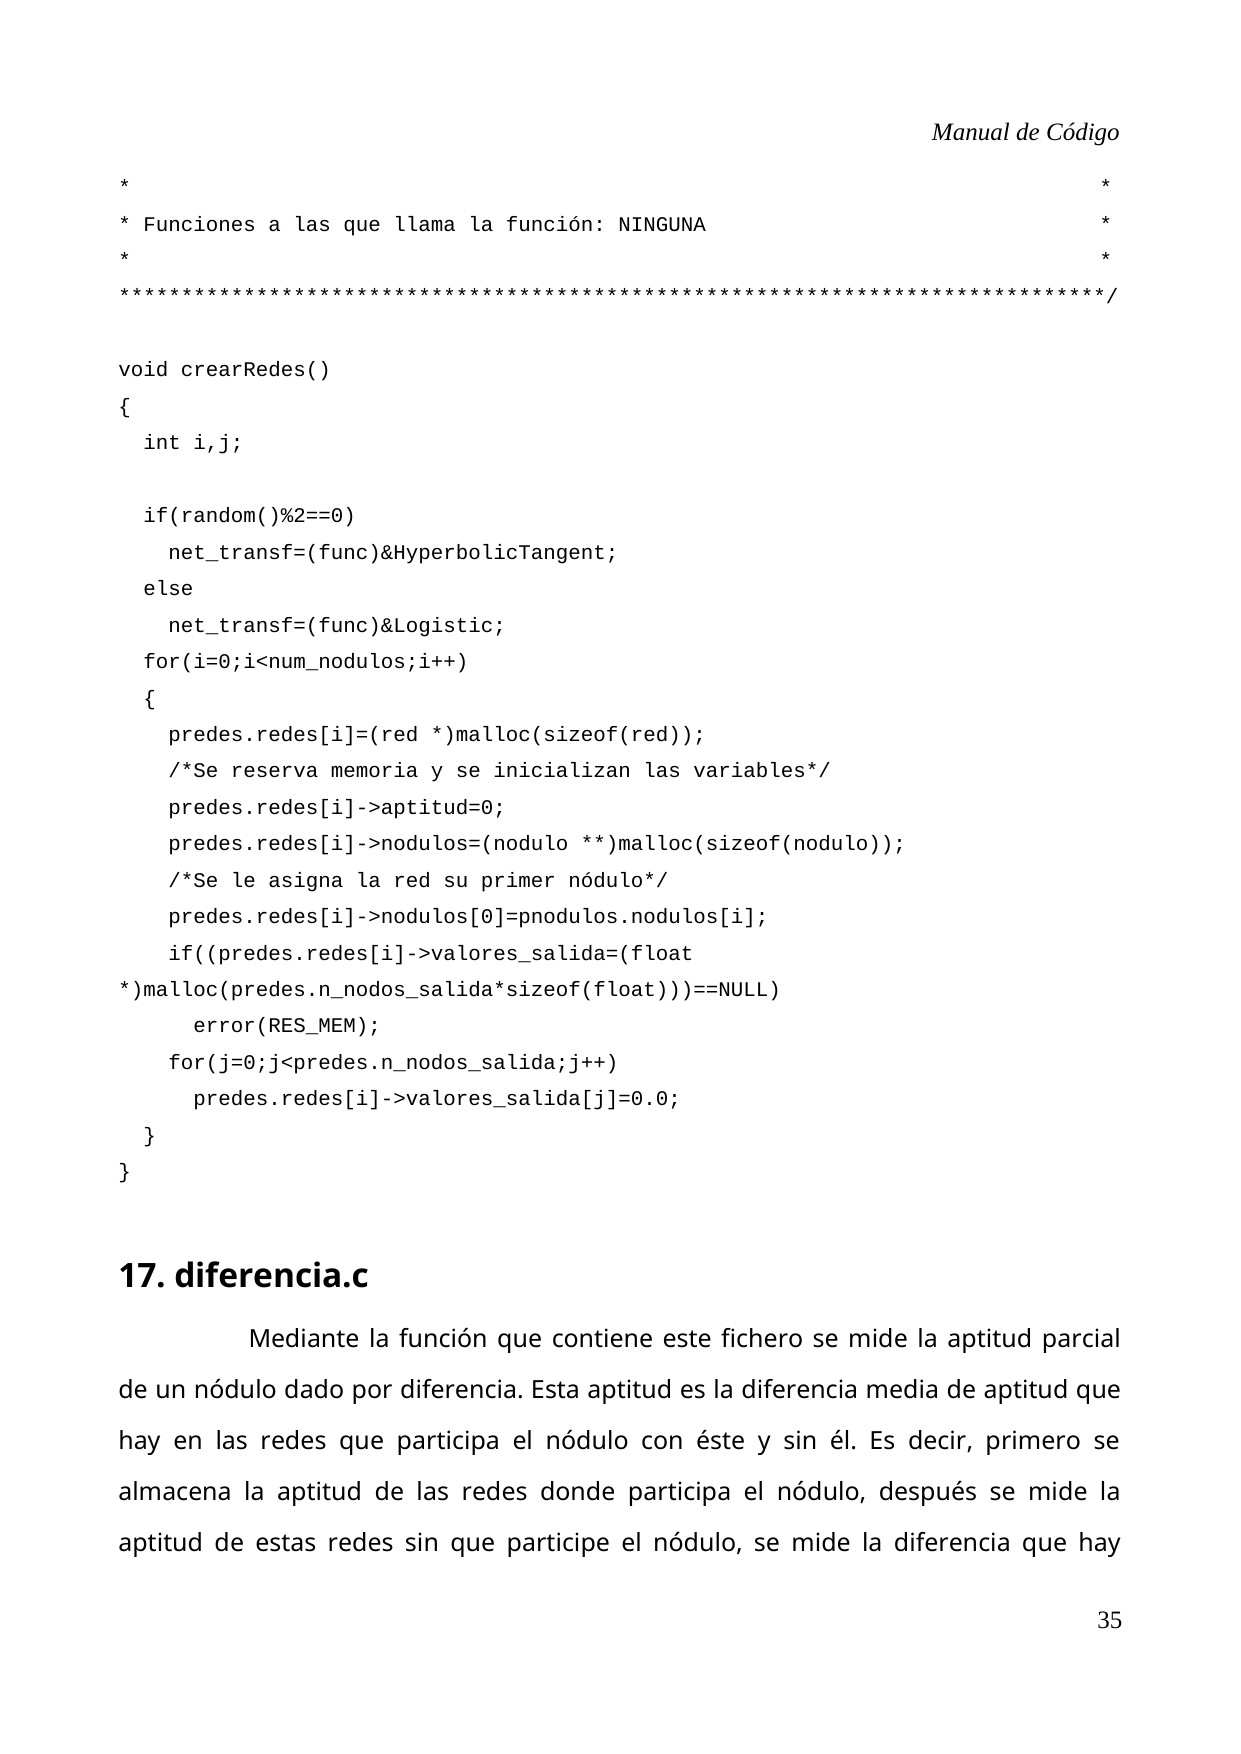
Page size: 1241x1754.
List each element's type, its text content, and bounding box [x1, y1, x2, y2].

text int i,j; [118, 432, 1122, 456]
text void crearRedes() [118, 359, 1122, 383]
text { [118, 687, 1122, 711]
text predes.redes[i]->valores_salida[j]=0.0; [118, 1088, 1122, 1112]
text if(random()%2==0) [118, 505, 1122, 529]
text if((predes.redes[i]->valores_salida=(float *)malloc(predes.n_nodos_salida*sizeof(float)))==NULL) [118, 943, 1122, 1003]
text predes.redes[i]->aptitud=0; [118, 797, 1122, 821]
text /*Se le asigna la red su primer nódulo*/ [118, 870, 1122, 894]
text else [118, 578, 1122, 602]
text } [118, 1161, 1122, 1185]
text { [118, 396, 1122, 420]
text net_transf=(func)&HyperbolicTangent; [118, 542, 1122, 566]
text net_transf=(func)&Logistic; [118, 614, 1122, 638]
text for(i=0;i<num_nodulos;i++) [118, 651, 1122, 675]
text } [118, 1124, 1122, 1148]
text predes.redes[i]->nodulos=(nodulo **)malloc(sizeof(nodulo)); [118, 833, 1122, 857]
text * Funciones a las que llama la función: NINGUNA * [118, 213, 1122, 237]
text * * [118, 250, 1122, 274]
text * * [118, 177, 1122, 201]
text *******************************************************************************/ [118, 286, 1122, 310]
text predes.redes[i]->nodulos[0]=pnodulos.nodulos[i]; [118, 906, 1122, 930]
text Mediante la función que contiene este fichero se mide la aptitud parcial de un nódulo dado por diferencia. Esta aptitud es la diferencia media de aptitud que hay en las redes que participa el nódulo con éste y sin él. Es decir, primero se almacena la aptitud de las redes donde participa el nódulo, después se mide la aptitud de estas redes sin que participe el nódulo, se mide la diferencia que hay [118, 1321, 1122, 1559]
text error(RES_MEM); [118, 1015, 1122, 1039]
subtitle 17. diferencia.c [118, 1252, 1122, 1298]
text /*Se reserva memoria y se inicializan las variables*/ [118, 760, 1122, 784]
text predes.redes[i]=(red *)malloc(sizeof(red)); [118, 724, 1122, 748]
text for(j=0;j<predes.n_nodos_salida;j++) [118, 1052, 1122, 1076]
